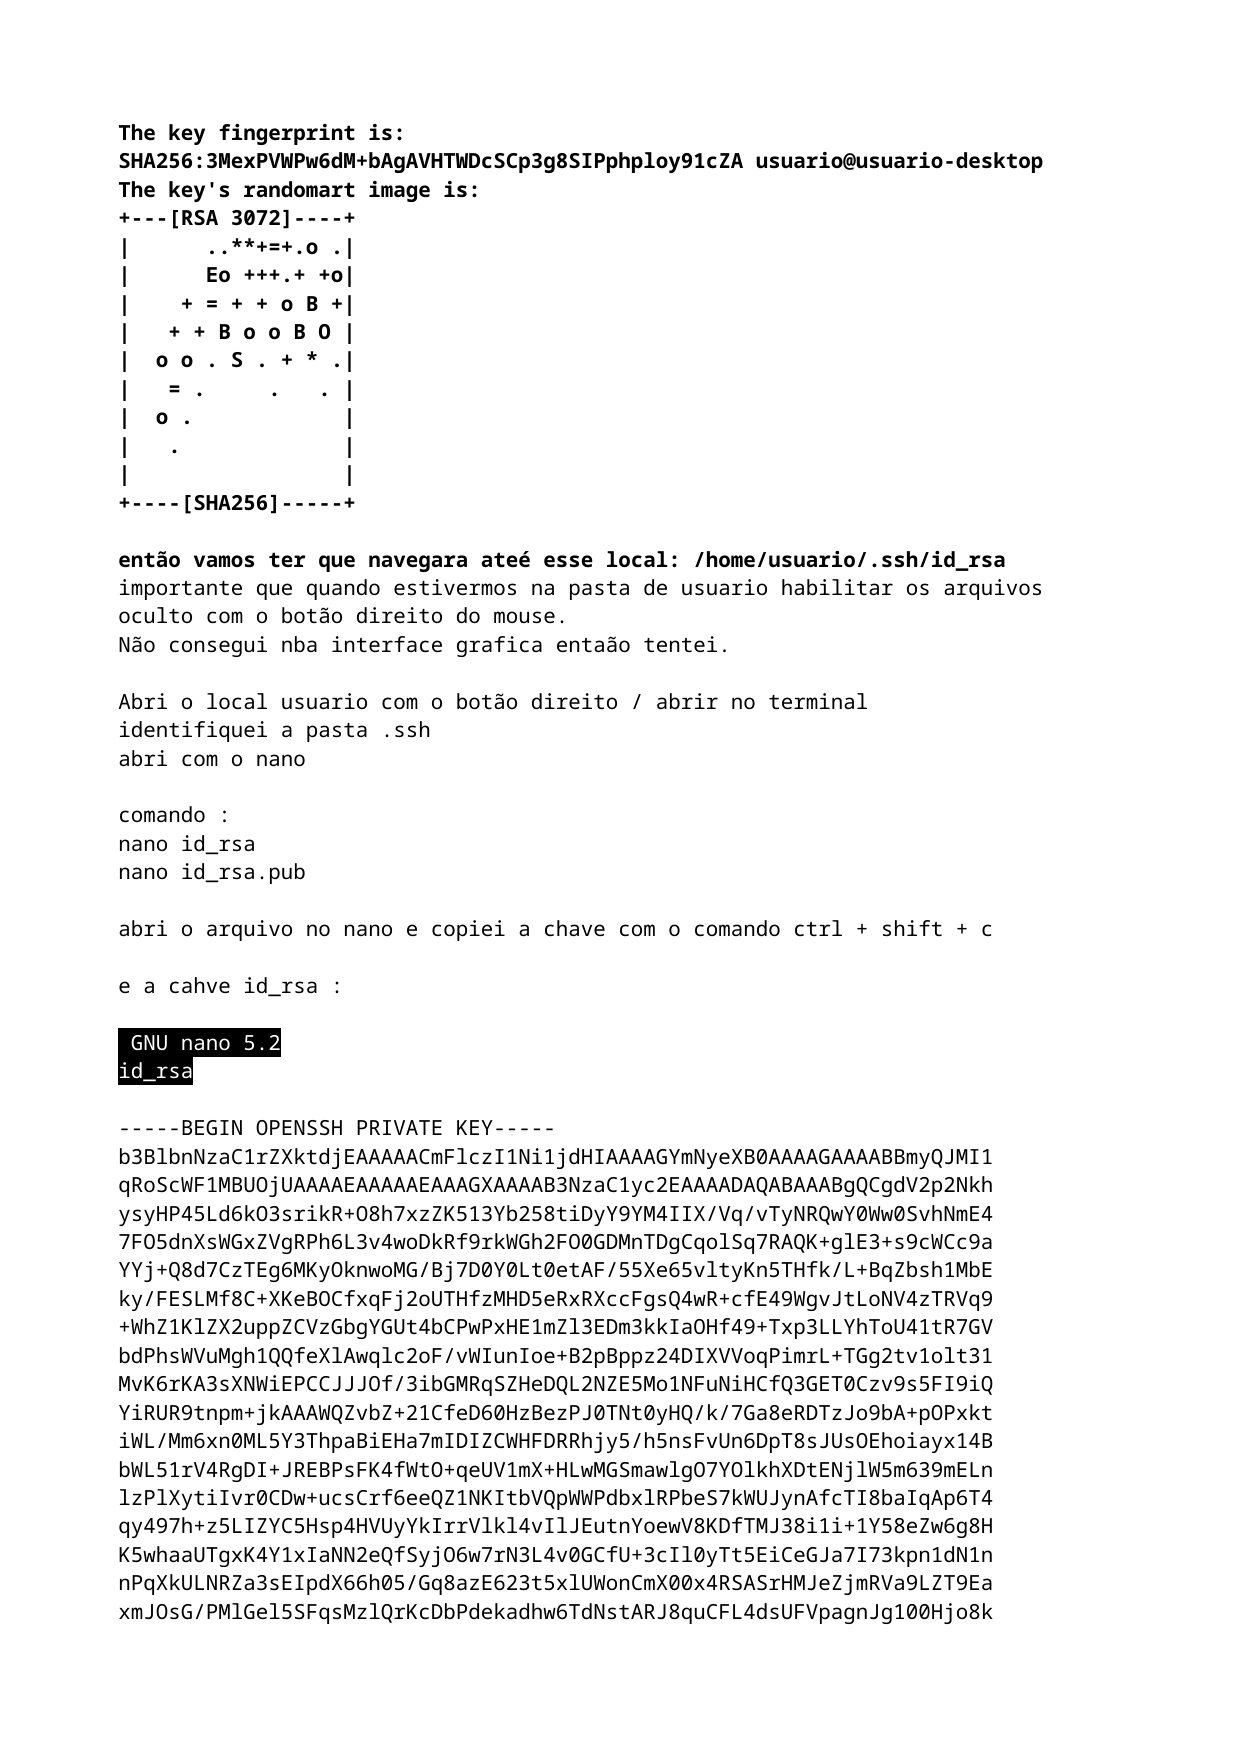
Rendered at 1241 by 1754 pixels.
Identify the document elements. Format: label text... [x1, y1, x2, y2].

text abri o arquivo no nano e copiei a chave com o comando ctrl + shift + c [118, 914, 1122, 943]
text GNU nano 5.2 id_rsa -----BEGIN OPENSSH PRIVATE KEY----- b3BlbnNzaC1rZXktdjEAAAAACmFlczI1Ni1jdHIAAAAGYmNyeXB0AAAAGAAAABBmyQJMI1 qRoScWF1MBUOjUAAAAEAAAAAEAAAGXAAAAB3NzaC1yc2EAAAADAQABAAABgQCgdV2p2Nkh ysyHP45Ld6kO3srikR+O8h7xzZK513Yb258tiDyY9YM4IIX/Vq/vTyNRQwY0Ww0SvhNmE4 7FO5dnXsWGxZVgRPh6L3v4woDkRf9rkWGh2FO0GDMnTDgCqolSq7RAQK+glE3+s9cWCc9a YYj+Q8d7CzTEg6MKyOknwoMG/Bj7D0Y0Lt0etAF/55Xe65vltyKn5THfk/L+BqZbsh1MbE ky/FESLMf8C+XKeBOCfxqFj2oUTHfzMHD5eRxRXccFgsQ4wR+cfE49WgvJtLoNV4zTRVq9 +WhZ1KlZX2uppZCVzGbgYGUt4bCPwPxHE1mZl3EDm3kkIaOHf49+Txp3LLYhToU41tR7GV bdPhsWVuMgh1QQfeXlAwqlc2oF/vWIunIoe+B2pBppz24DIXVVoqPimrL+TGg2tv1olt31 MvK6rKA3sXNWiEPCCJJJOf/3ibGMRqSZHeDQL2NZE5Mo1NFuNiHCfQ3GET0Czv9s5FI9iQ YiRUR9tnpm+jkAAAWQZvbZ+21CfeD60HzBezPJ0TNt0yHQ/k/7Ga8eRDTzJo9bA+pOPxkt iWL/Mm6xn0ML5Y3ThpaBiEHa7mIDIZCWHFDRRhjy5/h5nsFvUn6DpT8sJUsOEhoiayx14B bWL51rV4RgDI+JREBPsFK4fWtO+qeUV1mX+HLwMGSmawlgO7YOlkhXDtENjlW5m639mELn lzPlXytiIvr0CDw+ucsCrf6eeQZ1NKItbVQpWWPdbxlRPbeS7kWUJynAfcTI8baIqAp6T4 qy497h+z5LIZYC5Hsp4HVUyYkIrrVlkl4vIlJEutnYoewV8KDfTMJ38i1i+1Y58eZw6g8H K5whaaUTgxK4Y1xIaNN2eQfSyjO6w7rN3L4v0GCfU+3cIl0yTt5EiCeGJa7I73kpn1dN1n nPqXkULNRZa3sEIpdX66h05/Gq8azE623t5xlUWonCmX00x4RSASrHMJeZjmRVa9LZT9Ea xmJOsG/PMlGel5SFqsMzlQrKcDbPdekadhw6TdNstARJ8quCFL4dsUFVpagnJg100Hjo8k [118, 1028, 1122, 1625]
text The key fingerprint is: SHA256:3MexPVWPw6dM+bAgAVHTWDcSCp3g8SIPphploy91cZA usuario@usuario-desktop The key's randomart image is: +---[RSA 3072]----+ | ..**+=+.o .| | Eo +++.+ +o| | + = + + o B +| | + + B o o B O | | o o . S . + * .| | = . . . | | o . | | . | | | +----[SHA256]-----+ então vamos ter que navegara ateé esse local: /home/usuario/.ssh/id_rsa [118, 118, 1122, 573]
text comando : [118, 801, 1122, 829]
text importante que quando estivermos na pasta de usuario habilitar os arquivos oculto com o botão direito do mouse. [118, 573, 1122, 630]
text identifiquei a pasta .ssh [118, 715, 1122, 744]
text e a cahve id_rsa : [118, 971, 1122, 1000]
text Não consegui nba interface grafica entaão tentei. [118, 630, 1122, 658]
text nano id_rsa [118, 829, 1122, 857]
text nano id_rsa.pub [118, 857, 1122, 886]
text abri com o nano [118, 744, 1122, 772]
text Abri o local usuario com o botão direito / abrir no terminal [118, 687, 1122, 715]
